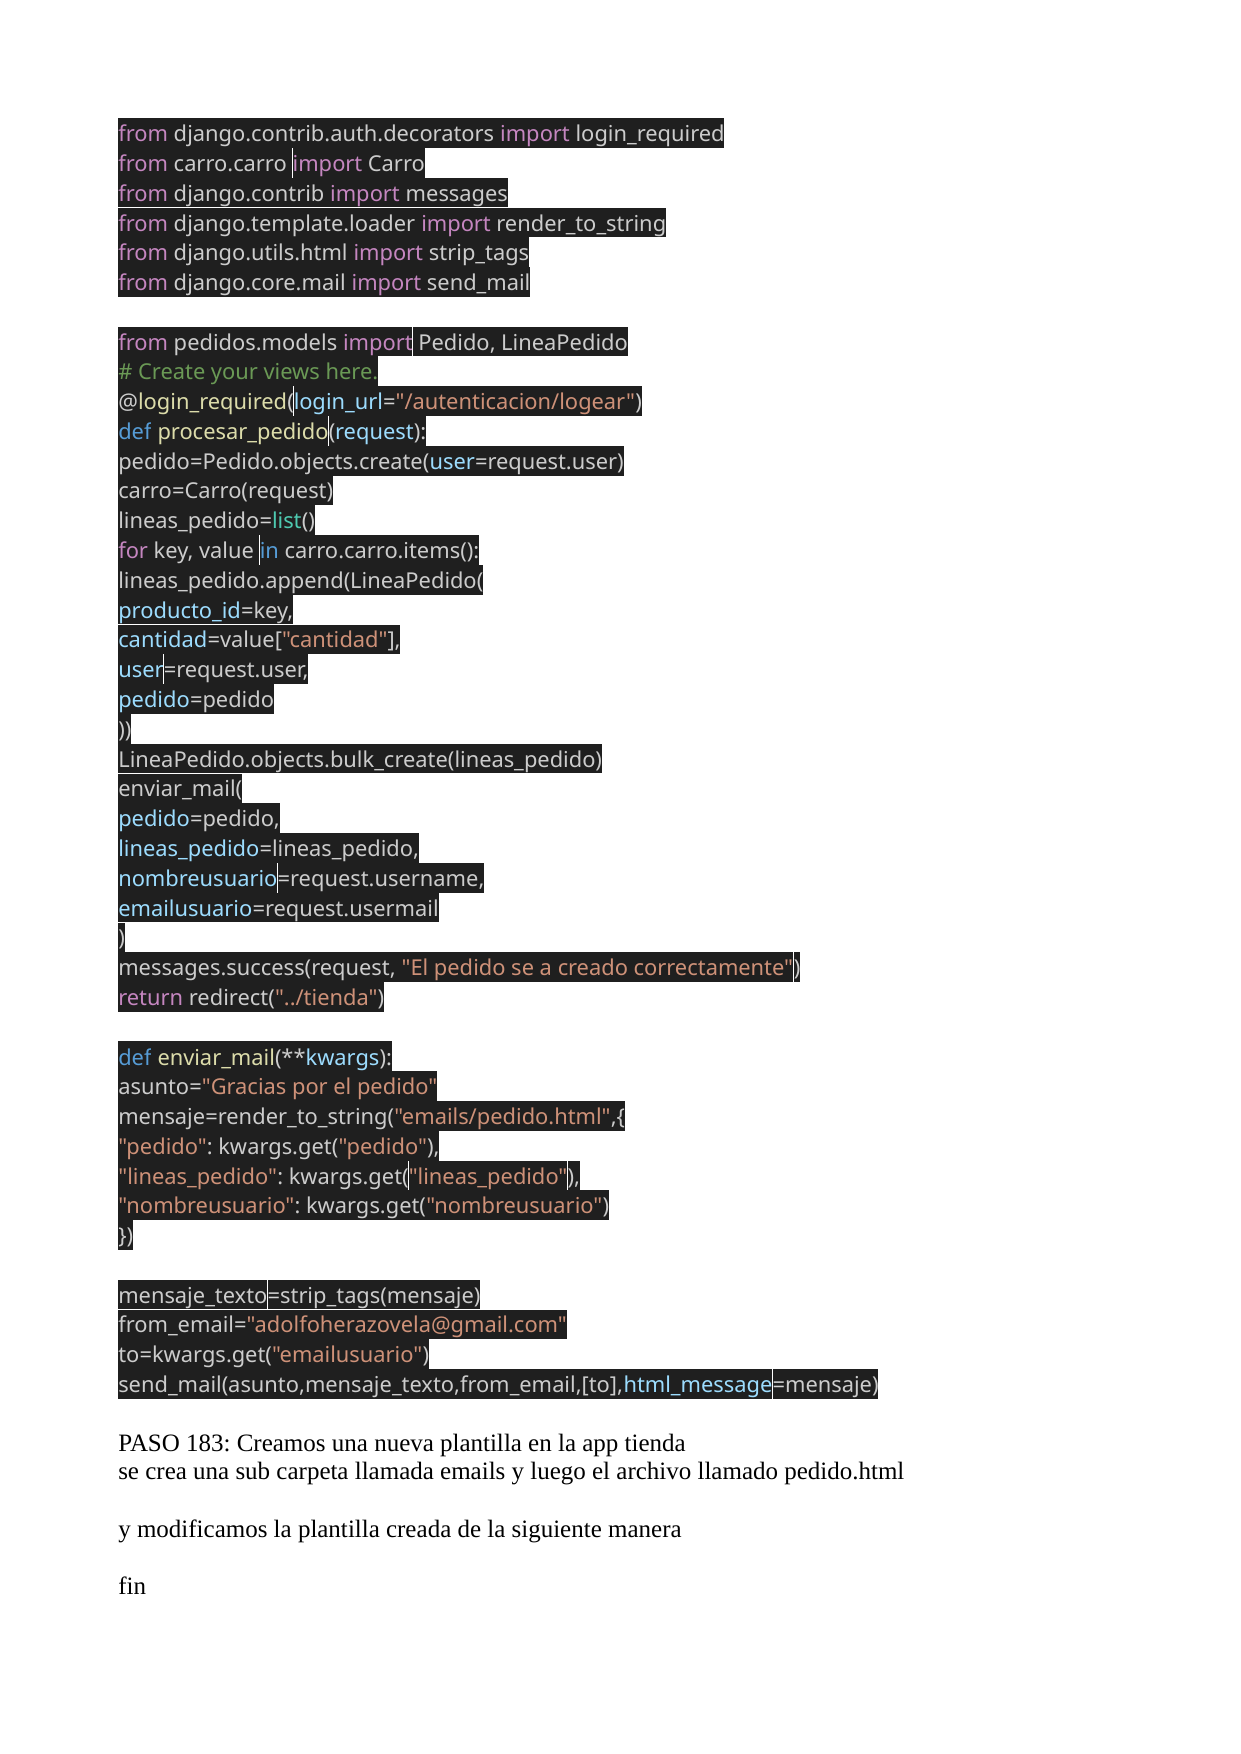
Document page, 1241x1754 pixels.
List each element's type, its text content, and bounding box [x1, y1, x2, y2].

text pedido=pedido, [118, 803, 1122, 833]
text from carro.carro import Carro [118, 148, 1122, 178]
text def enviar_mail(**kwargs): [118, 1041, 1122, 1071]
text return redirect("../tienda") [118, 982, 1122, 1012]
text user=request.user, [118, 654, 1122, 684]
text PASO 183: Creamos una nueva plantilla en la app tienda [118, 1428, 1122, 1456]
text pedido=pedido [118, 684, 1122, 714]
text from django.utils.html import strip_tags [118, 237, 1122, 267]
text from django.template.loader import render_to_string [118, 207, 1122, 237]
text cantidad=value["cantidad"], [118, 624, 1122, 654]
text from django.contrib import messages [118, 178, 1122, 207]
text se crea una sub carpeta llamada emails y luego el archivo llamado pedido.html [118, 1456, 1122, 1485]
text "pedido": kwargs.get("pedido"), [118, 1131, 1122, 1161]
text y modificamos la plantilla creada de la siguiente manera [118, 1514, 1122, 1543]
text "lineas_pedido": kwargs.get("lineas_pedido"), [118, 1161, 1122, 1190]
text send_mail(asunto,mensaje_texto,from_email,[to],html_message=mensaje) [118, 1369, 1122, 1399]
text @login_required(login_url="/autenticacion/logear") [118, 386, 1122, 416]
text from django.core.mail import send_mail [118, 267, 1122, 297]
text lineas_pedido.append(LineaPedido( [118, 565, 1122, 595]
text lineas_pedido=list() [118, 505, 1122, 535]
text mensaje_texto=strip_tags(mensaje) [118, 1280, 1122, 1309]
text for key, value in carro.carro.items(): [118, 535, 1122, 565]
text def procesar_pedido(request): [118, 416, 1122, 446]
text messages.success(request, "El pedido se a creado correctamente") [118, 952, 1122, 982]
text from_email="adolfoherazovela@gmail.com" [118, 1309, 1122, 1339]
text mensaje=render_to_string("emails/pedido.html",{ [118, 1101, 1122, 1131]
text to=kwargs.get("emailusuario") [118, 1339, 1122, 1369]
text }) [118, 1220, 1122, 1250]
text carro=Carro(request) [118, 476, 1122, 505]
text emailusuario=request.usermail [118, 893, 1122, 922]
text enviar_mail( [118, 773, 1122, 803]
text ) [118, 922, 1122, 952]
text LineaPedido.objects.bulk_create(lineas_pedido) [118, 744, 1122, 773]
text pedido=Pedido.objects.create(user=request.user) [118, 446, 1122, 476]
text # Create your views here. [118, 356, 1122, 386]
text "nombreusuario": kwargs.get("nombreusuario") [118, 1190, 1122, 1220]
text )) [118, 714, 1122, 744]
text asunto="Gracias por el pedido" [118, 1071, 1122, 1101]
text fin [118, 1571, 1122, 1600]
text producto_id=key, [118, 595, 1122, 624]
text lineas_pedido=lineas_pedido, [118, 833, 1122, 863]
text nombreusuario=request.username, [118, 863, 1122, 893]
text from django.contrib.auth.decorators import login_required [118, 118, 1122, 148]
text from pedidos.models import Pedido, LineaPedido [118, 327, 1122, 356]
